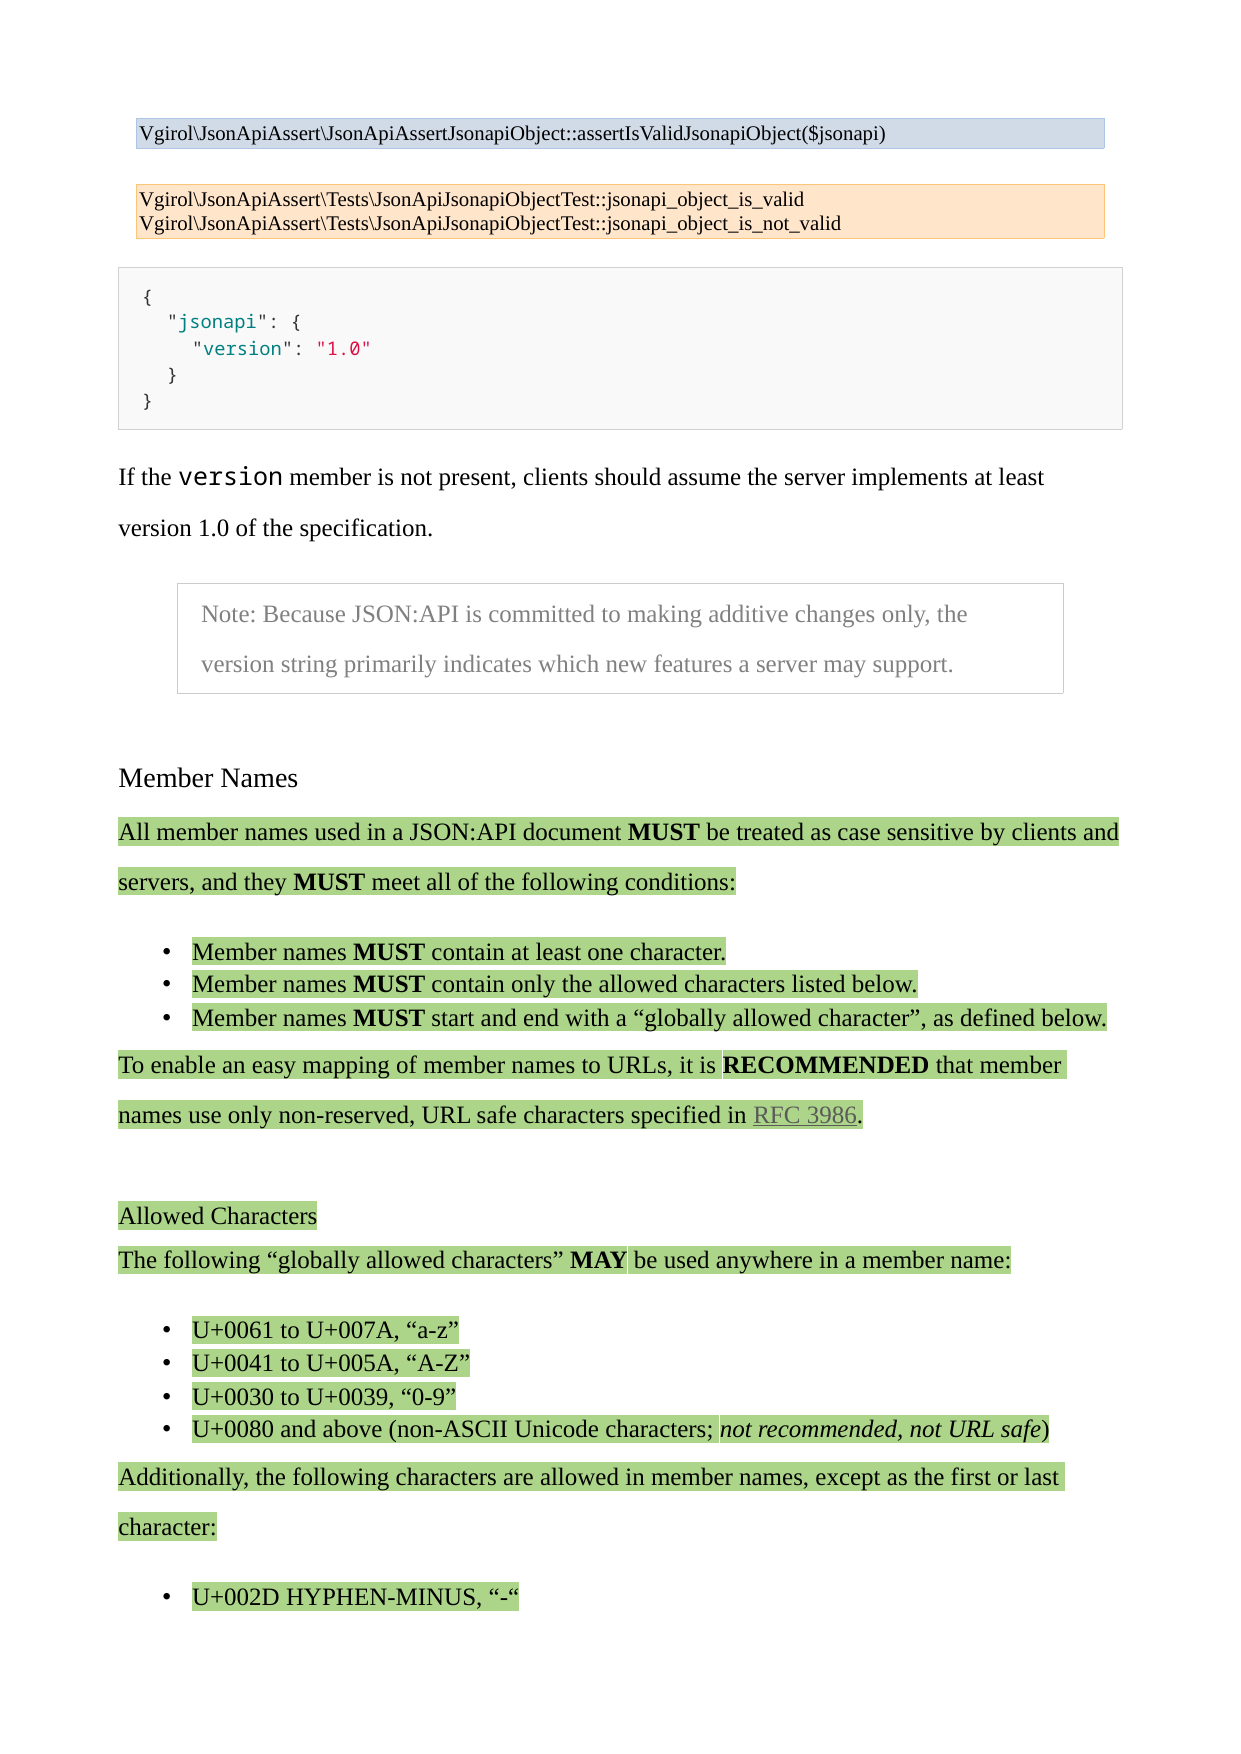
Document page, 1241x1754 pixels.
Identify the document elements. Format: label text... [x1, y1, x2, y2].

text } [119, 346, 1122, 372]
list Member names MUST contain only the allowed characters listed below. [162, 969, 1122, 998]
list U+0080 and above (non-ASCII Unicode characters; not recommended, not URL safe) [162, 1414, 1122, 1443]
subtitle Member Names [118, 761, 1122, 793]
text To enable an easy mapping of member names to URLs, it is RECOMMENDED that member names use only non-reserved, URL safe characters specified in RFC 3986. [118, 1050, 1122, 1129]
text "jsonapi": { [119, 293, 1122, 319]
text } [119, 372, 1122, 429]
text { [119, 268, 1122, 293]
text "version": "1.0" [119, 319, 1122, 346]
list Member names MUST start and end with a “globally allowed character”, as defined below. [162, 1003, 1122, 1031]
text Note: Because JSON:API is committed to making additive changes only, the version string primarily indicates which new features a server may support. [178, 584, 1063, 693]
subtitle Allowed Characters [118, 1201, 1122, 1230]
text Additionally, the following characters are allowed in member names, except as the first or last character: [118, 1462, 1122, 1541]
text } [262, 346, 268, 354]
text } [353, 346, 358, 354]
list U+002D HYPHEN-MINUS, “-“ [162, 1582, 1122, 1611]
list U+0041 to U+005A, “A-Z” [162, 1348, 1122, 1377]
list Member names MUST contain at least one character. [162, 937, 1122, 965]
list U+0030 to U+0039, “0-9” [162, 1382, 1122, 1410]
list U+0061 to U+007A, “a-z” [162, 1316, 1122, 1344]
text Vgirol\JsonApiAssert\Tests\JsonApiJsonapiObjectTest::jsonapi_object_is_valid [137, 185, 1104, 208]
text If the version member is not present, clients should assume the server implements at least version 1.0 of the specification. [118, 458, 1122, 542]
text Vgirol\JsonApiAssert\Tests\JsonApiJsonapiObjectTest::jsonapi_object_is_not_valid [137, 208, 1104, 238]
text All member names used in a JSON:API document MUST be treated as case sensitive by clients and servers, and they MUST meet all of the following conditions: [118, 817, 1122, 895]
text Vgirol\JsonApiAssert\JsonApiAssertJsonapiObject::assertIsValidJsonapiObject($jsonapi) [137, 119, 1104, 148]
text The following “globally allowed characters” MAY be used anywhere in a member name: [118, 1246, 1122, 1274]
